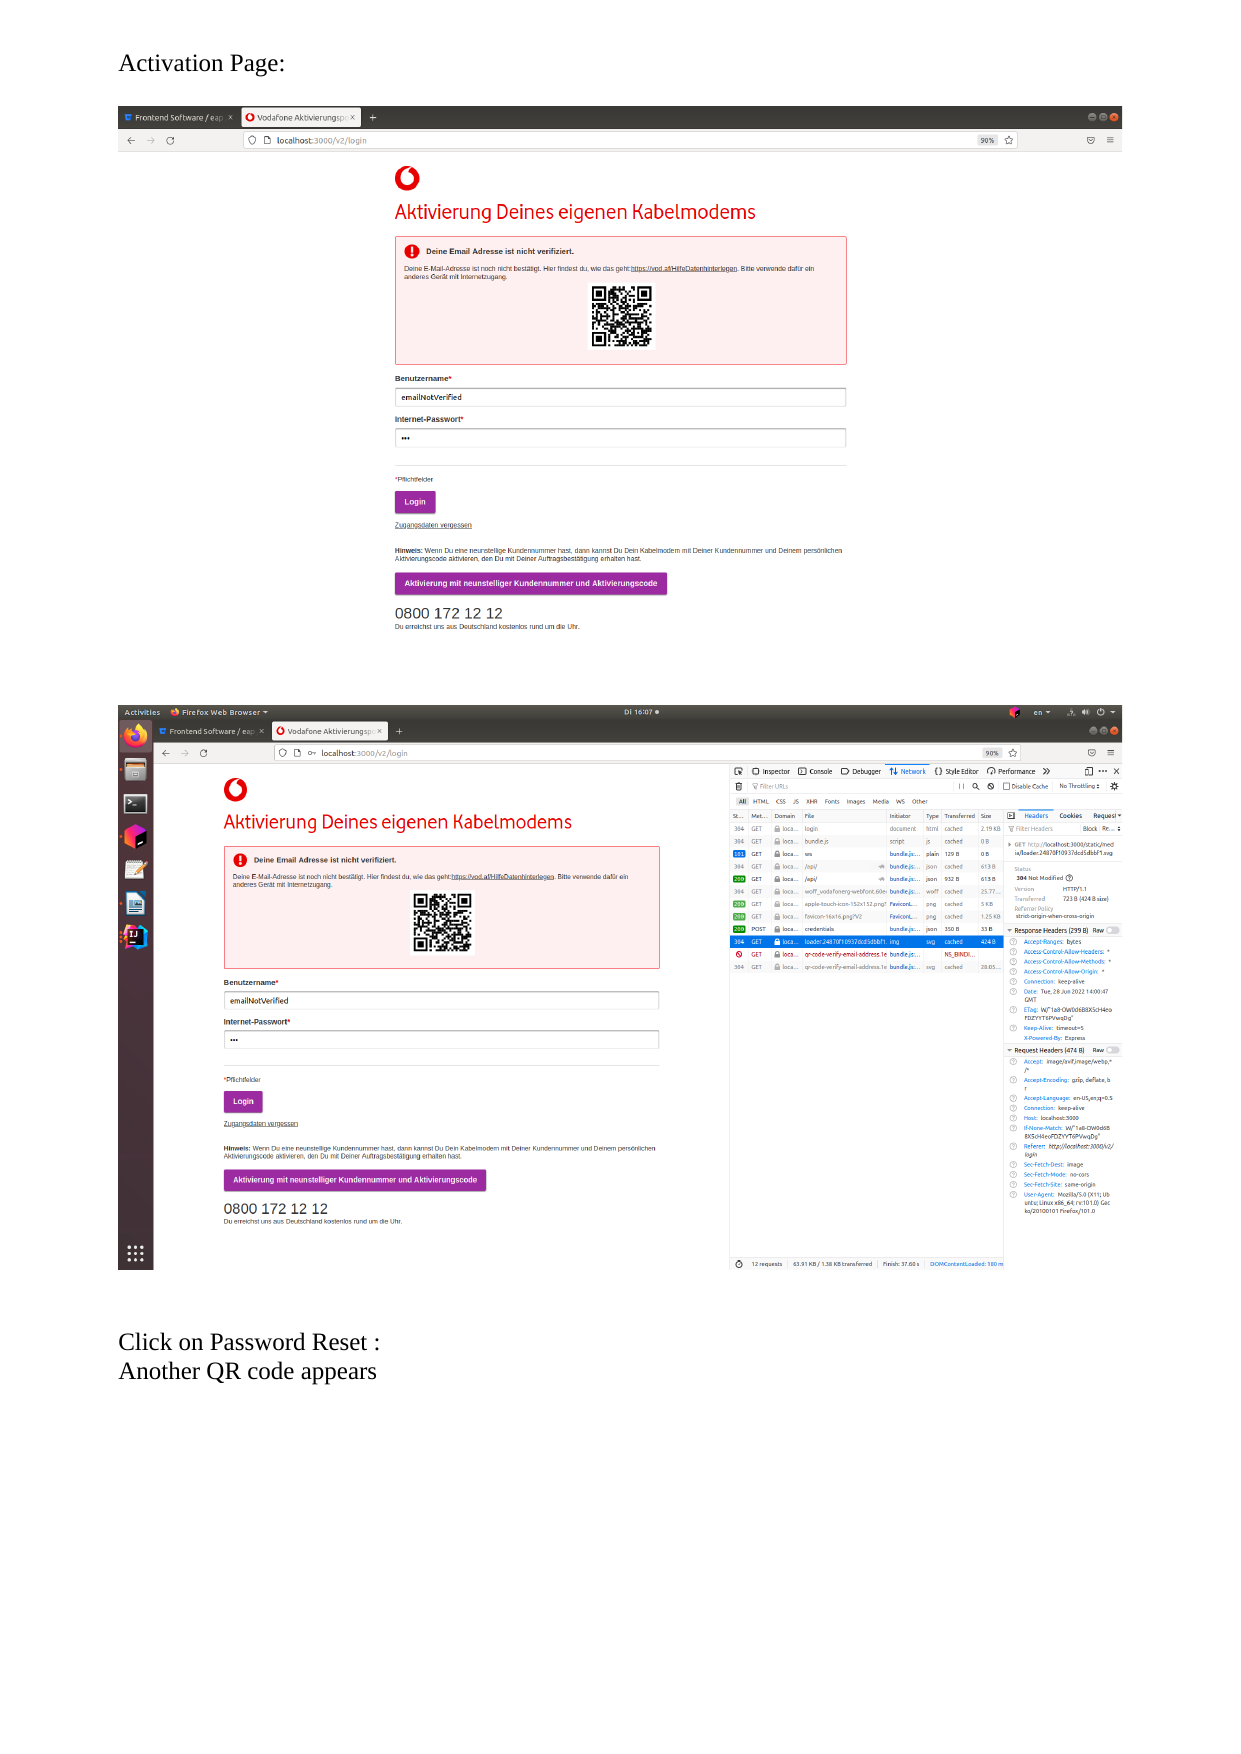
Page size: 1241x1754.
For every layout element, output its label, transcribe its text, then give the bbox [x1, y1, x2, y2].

text Click on Password Reset : [118, 1327, 1122, 1356]
text Another QR code appears [118, 1356, 1122, 1385]
text Activation Page: [118, 48, 1122, 77]
picture [118, 705, 1123, 1270]
picture [118, 106, 1123, 677]
